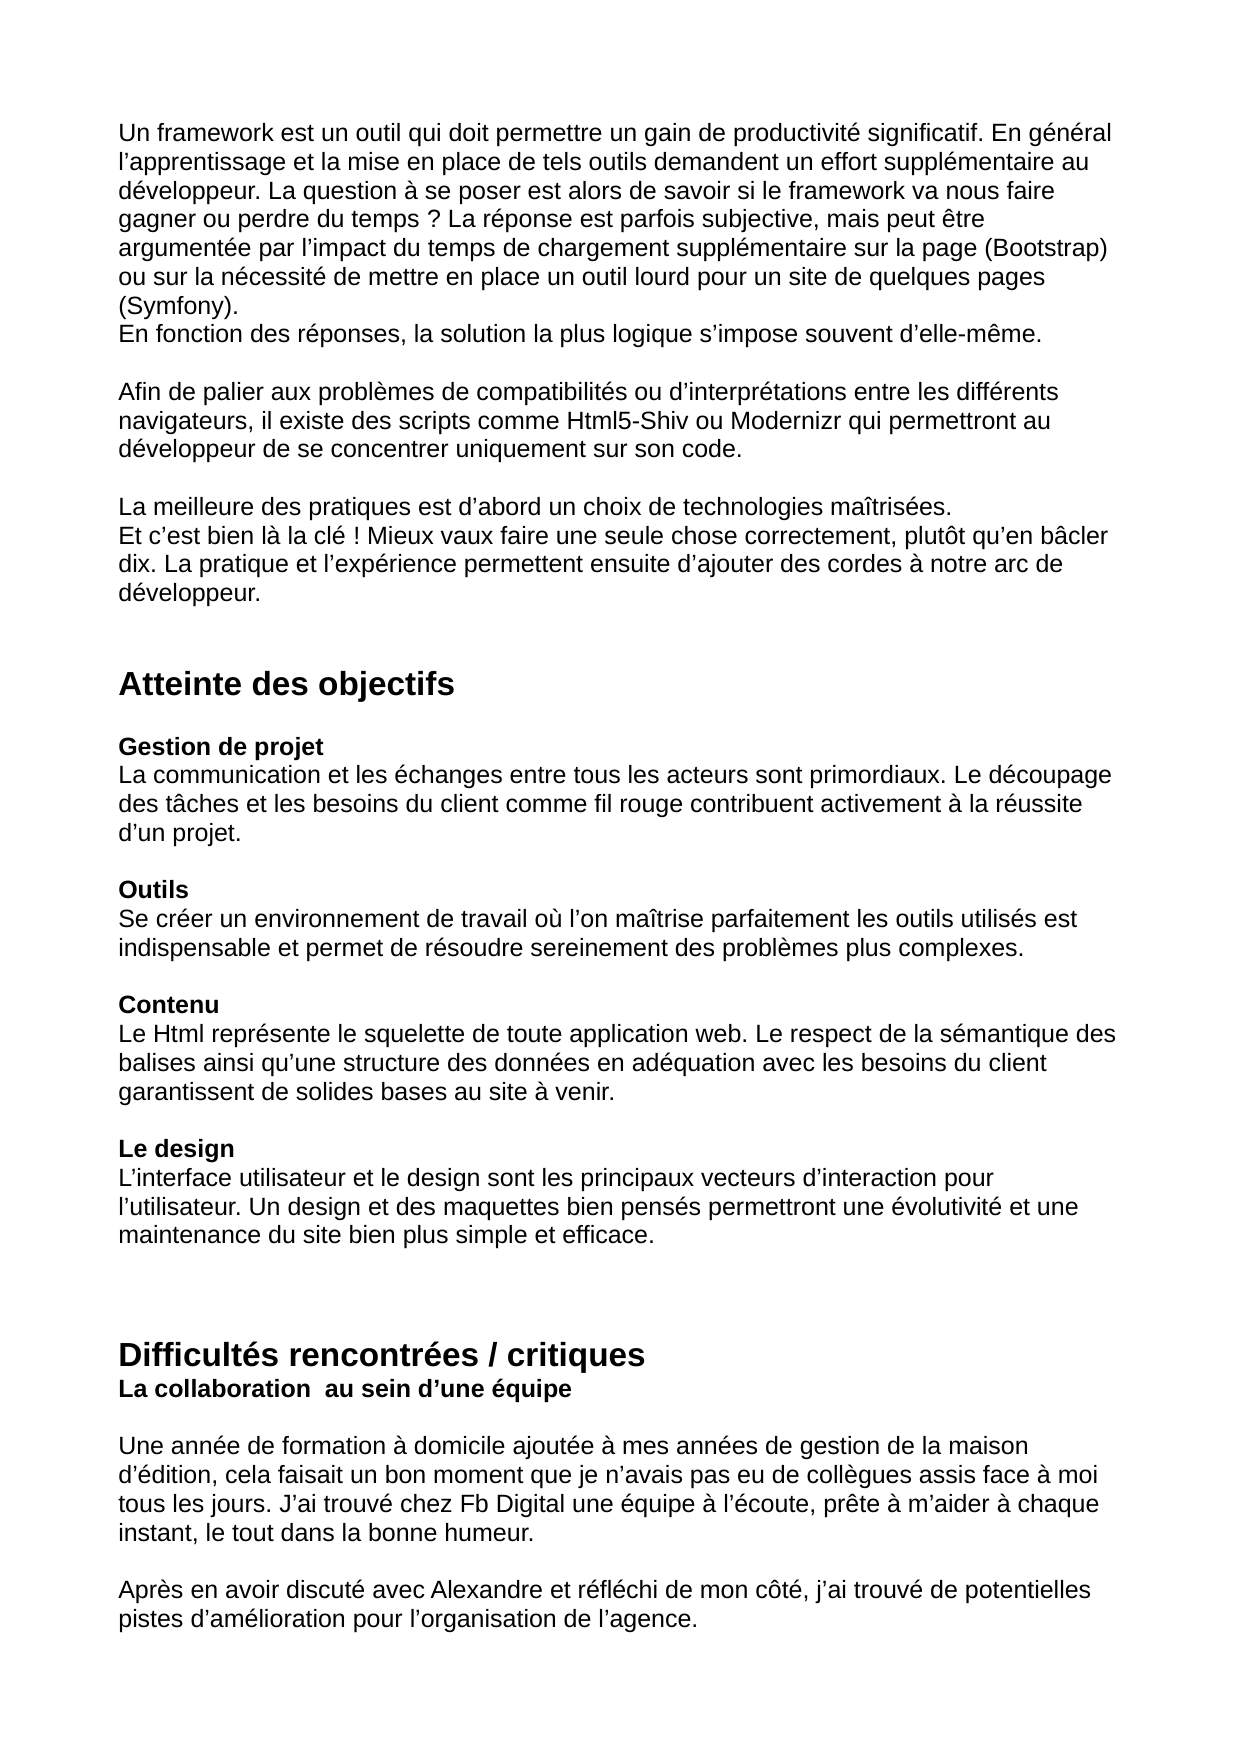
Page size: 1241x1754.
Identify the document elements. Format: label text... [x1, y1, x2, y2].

text Le Html représente le squelette de toute application web. Le respect de la sémantique des balises ainsi qu’une structure des données en adéquation avec les besoins du client garantissent de solides bases au site à venir. [118, 1019, 1122, 1105]
text Et c’est bien là la clé ! Mieux vaux faire une seule chose correctement, plutôt qu’en bâcler dix. La pratique et l’expérience permettent ensuite d’ajouter des cordes à notre arc de développeur. [118, 521, 1122, 607]
text Une année de formation à domicile ajoutée à mes années de gestion de la maison d’édition, cela faisait un bon moment que je n’avais pas eu de collègues assis face à moi tous les jours. J’ai trouvé chez Fb Digital une équipe à l’écoute, prête à m’aider à chaque instant, le tout dans la bonne humeur. [118, 1431, 1122, 1546]
text Difficultés rencontrées / critiques [118, 1335, 1122, 1374]
text L’interface utilisateur et le design sont les principaux vecteurs d’interaction pour l’utilisateur. Un design et des maquettes bien pensés permettront une évolutivité et une maintenance du site bien plus simple et efficace. [118, 1163, 1122, 1249]
text Après en avoir discuté avec Alexandre et réfléchi de mon côté, j’ai trouvé de potentielles pistes d’amélioration pour l’organisation de l’agence. [118, 1575, 1122, 1632]
text Afin de palier aux problèmes de compatibilités ou d’interprétations entre les différents navigateurs, il existe des scripts comme Html5-Shiv ou Modernizr qui permettront au développeur de se concentrer uniquement sur son code. [118, 377, 1122, 463]
text La meilleure des pratiques est d’abord un choix de technologies maîtrisées. [118, 492, 1122, 521]
text La communication et les échanges entre tous les acteurs sont primordiaux. Le découpage des tâches et les besoins du client comme fil rouge contribuent activement à la réussite d’un projet. [118, 760, 1122, 847]
text Atteinte des objectifs [118, 664, 1122, 703]
text La collaboration au sein d’une équipe [118, 1374, 1122, 1402]
text Se créer un environnement de travail où l’on maîtrise parfaitement les outils utilisés est indispensable et permet de résoudre sereinement des problèmes plus complexes. [118, 904, 1122, 962]
text Gestion de projet [118, 732, 1122, 760]
text Le design [118, 1134, 1122, 1163]
text Un framework est un outil qui doit permettre un gain de productivité significatif. En général l’apprentissage et la mise en place de tels outils demandent un effort supplémentaire au développeur. La question à se poser est alors de savoir si le framework va nous faire gagner ou perdre du temps ? La réponse est parfois subjective, mais peut être argumentée par l’impact du temps de chargement supplémentaire sur la page (Bootstrap) ou sur la nécessité de mettre en place un outil lourd pour un site de quelques pages (Symfony). [118, 118, 1122, 319]
text Outils [118, 875, 1122, 904]
text En fonction des réponses, la solution la plus logique s’impose souvent d’elle-même. [118, 319, 1122, 348]
text Contenu [118, 990, 1122, 1019]
